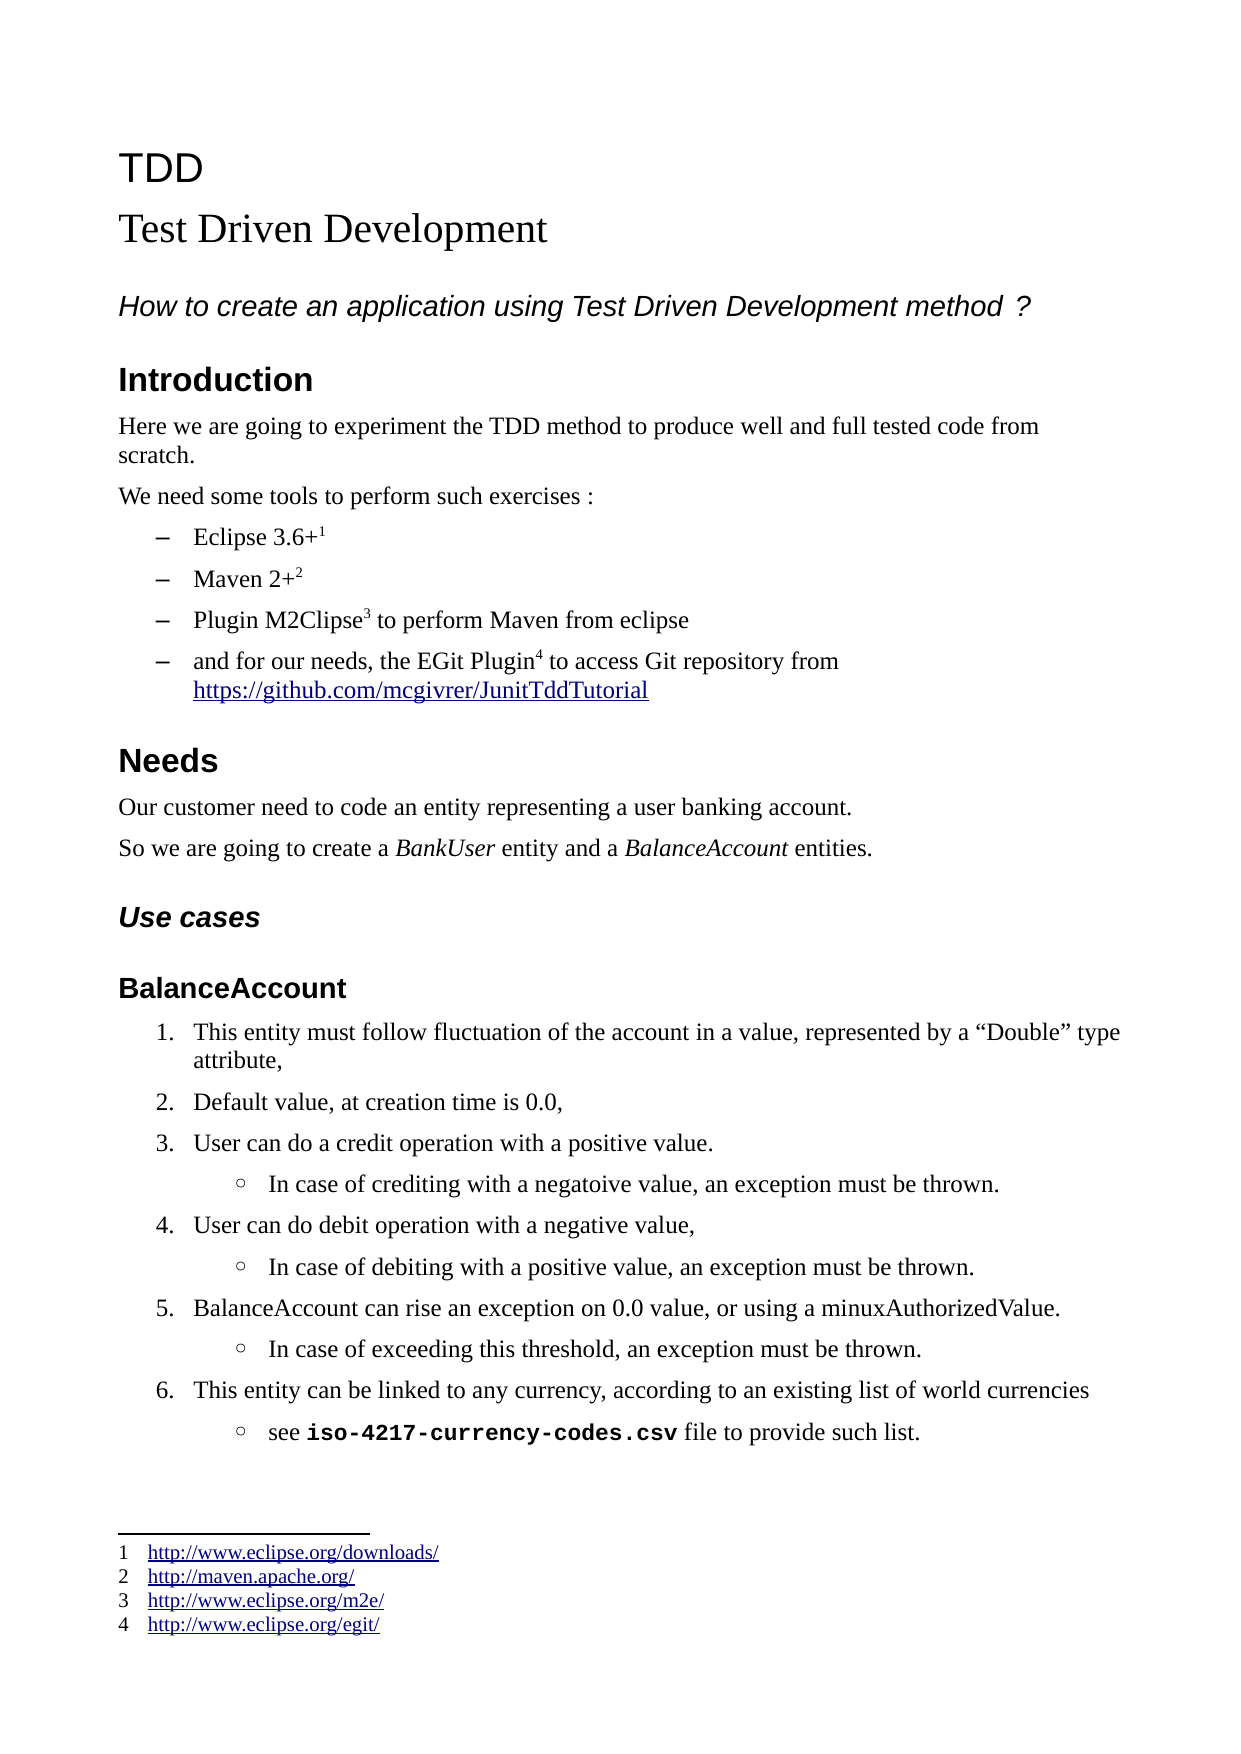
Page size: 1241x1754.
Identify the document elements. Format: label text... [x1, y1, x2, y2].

text So we are going to create a BankUser entity and a BalanceAccount entities. [118, 833, 1122, 862]
text We need some tools to perform such exercises : [118, 481, 1122, 510]
list Plugin M2Clipse to perform Maven from eclipse [156, 605, 1122, 634]
list Eclipse 3.6+ [156, 522, 1122, 551]
text Test Driven Development [118, 203, 1122, 251]
subtitle BalanceAccount [118, 971, 1122, 1004]
subtitle TDD [118, 143, 1122, 191]
list This entity can be linked to any currency, according to an existing list of world currencies [156, 1376, 1122, 1404]
subtitle How to create an application using Test Driven Development method ? [118, 289, 1122, 322]
list http://maven.apache.org/ [118, 1564, 1122, 1588]
list In case of crediting with a negatoive value, an exception must be thrown. [231, 1169, 1122, 1198]
list User can do debit operation with a negative value, [156, 1211, 1122, 1239]
list http://www.eclipse.org/egit/ [118, 1612, 1122, 1636]
subtitle Use cases [118, 900, 1122, 933]
list This entity must follow fluctuation of the account in a value, represented by a “Double” type attribute, [156, 1017, 1122, 1074]
list Default value, at creation time is 0.0, [156, 1087, 1122, 1116]
text Our customer need to code an entity representing a user banking account. [118, 792, 1122, 821]
list In case of debiting with a positive value, an exception must be thrown. [231, 1252, 1122, 1281]
subtitle Needs [118, 741, 1122, 780]
list BalanceAccount can rise an exception on 0.0 value, or using a minuxAuthorizedValue. [156, 1293, 1122, 1322]
subtitle Introduction [118, 360, 1122, 399]
text Here we are going to experiment the TDD method to produce well and full tested code from scratch. [118, 411, 1122, 469]
list see iso-4217-currency-codes.csv file to provide such list. [231, 1417, 1122, 1447]
list Maven 2+ [156, 564, 1122, 592]
list In case of exceeding this threshold, an exception must be thrown. [231, 1334, 1122, 1363]
list User can do a credit operation with a positive value. [156, 1128, 1122, 1157]
list http://www.eclipse.org/m2e/ [118, 1588, 1122, 1612]
list and for our needs, the EGit Plugin to access Git repository from https://github.com/mcgivrer/JunitTddTutorial [156, 646, 1122, 704]
list http://www.eclipse.org/downloads/ [118, 1539, 1122, 1564]
